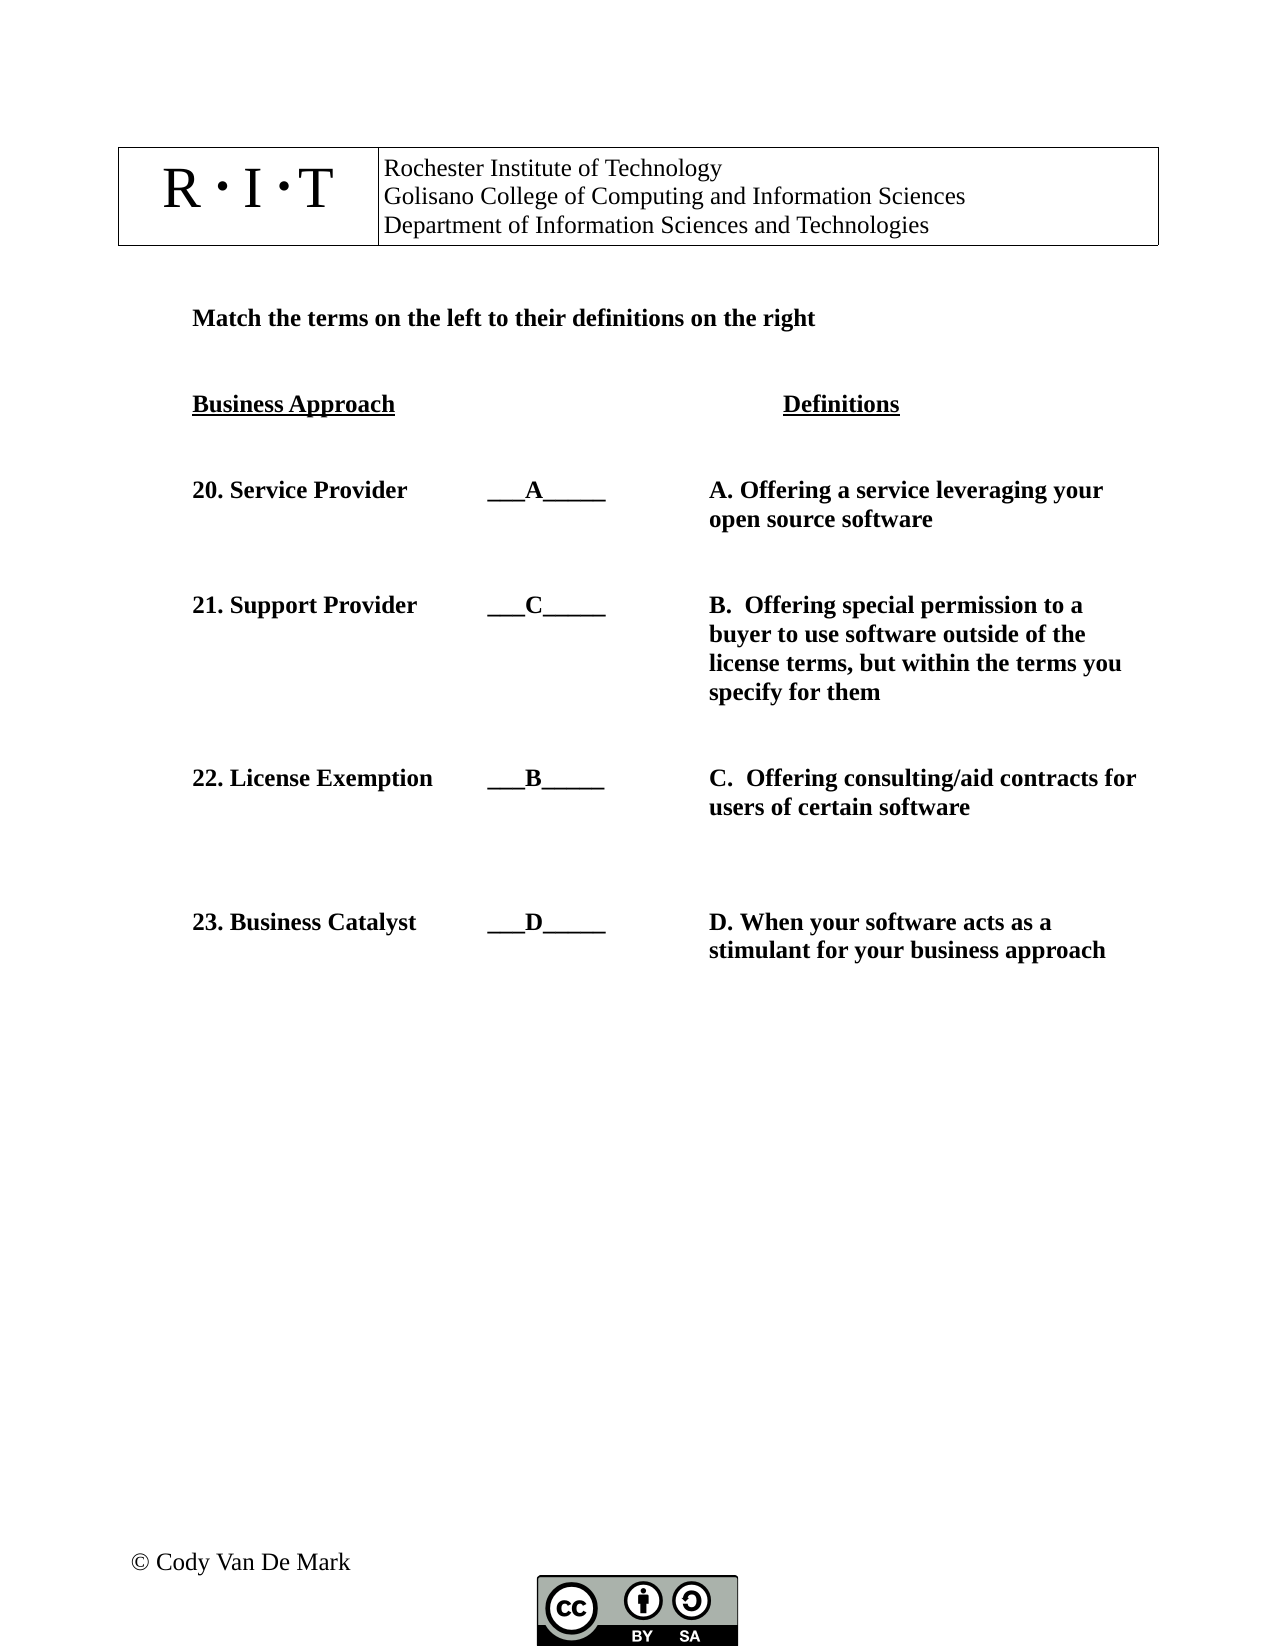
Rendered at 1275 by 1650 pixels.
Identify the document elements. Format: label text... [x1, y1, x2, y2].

text 21. Support Provider ___C_____ B. Offering special permission to a buyer to use software outside of the license terms, but within the terms you specify for them [118, 533, 1157, 706]
picture [536, 1575, 739, 1646]
text 23. Business Catalyst ___D_____ D. When your software acts as a stimulant for your business approach [118, 821, 1157, 964]
text Match the terms on the left to their definitions on the right Business Approach Definitions 20. Service Provider ___A_____ A. Offering a service leveraging your open source software [118, 303, 1157, 533]
text 22. License Exemption ___B_____ C. Offering consulting/aid contracts for users of certain software [118, 706, 1157, 821]
